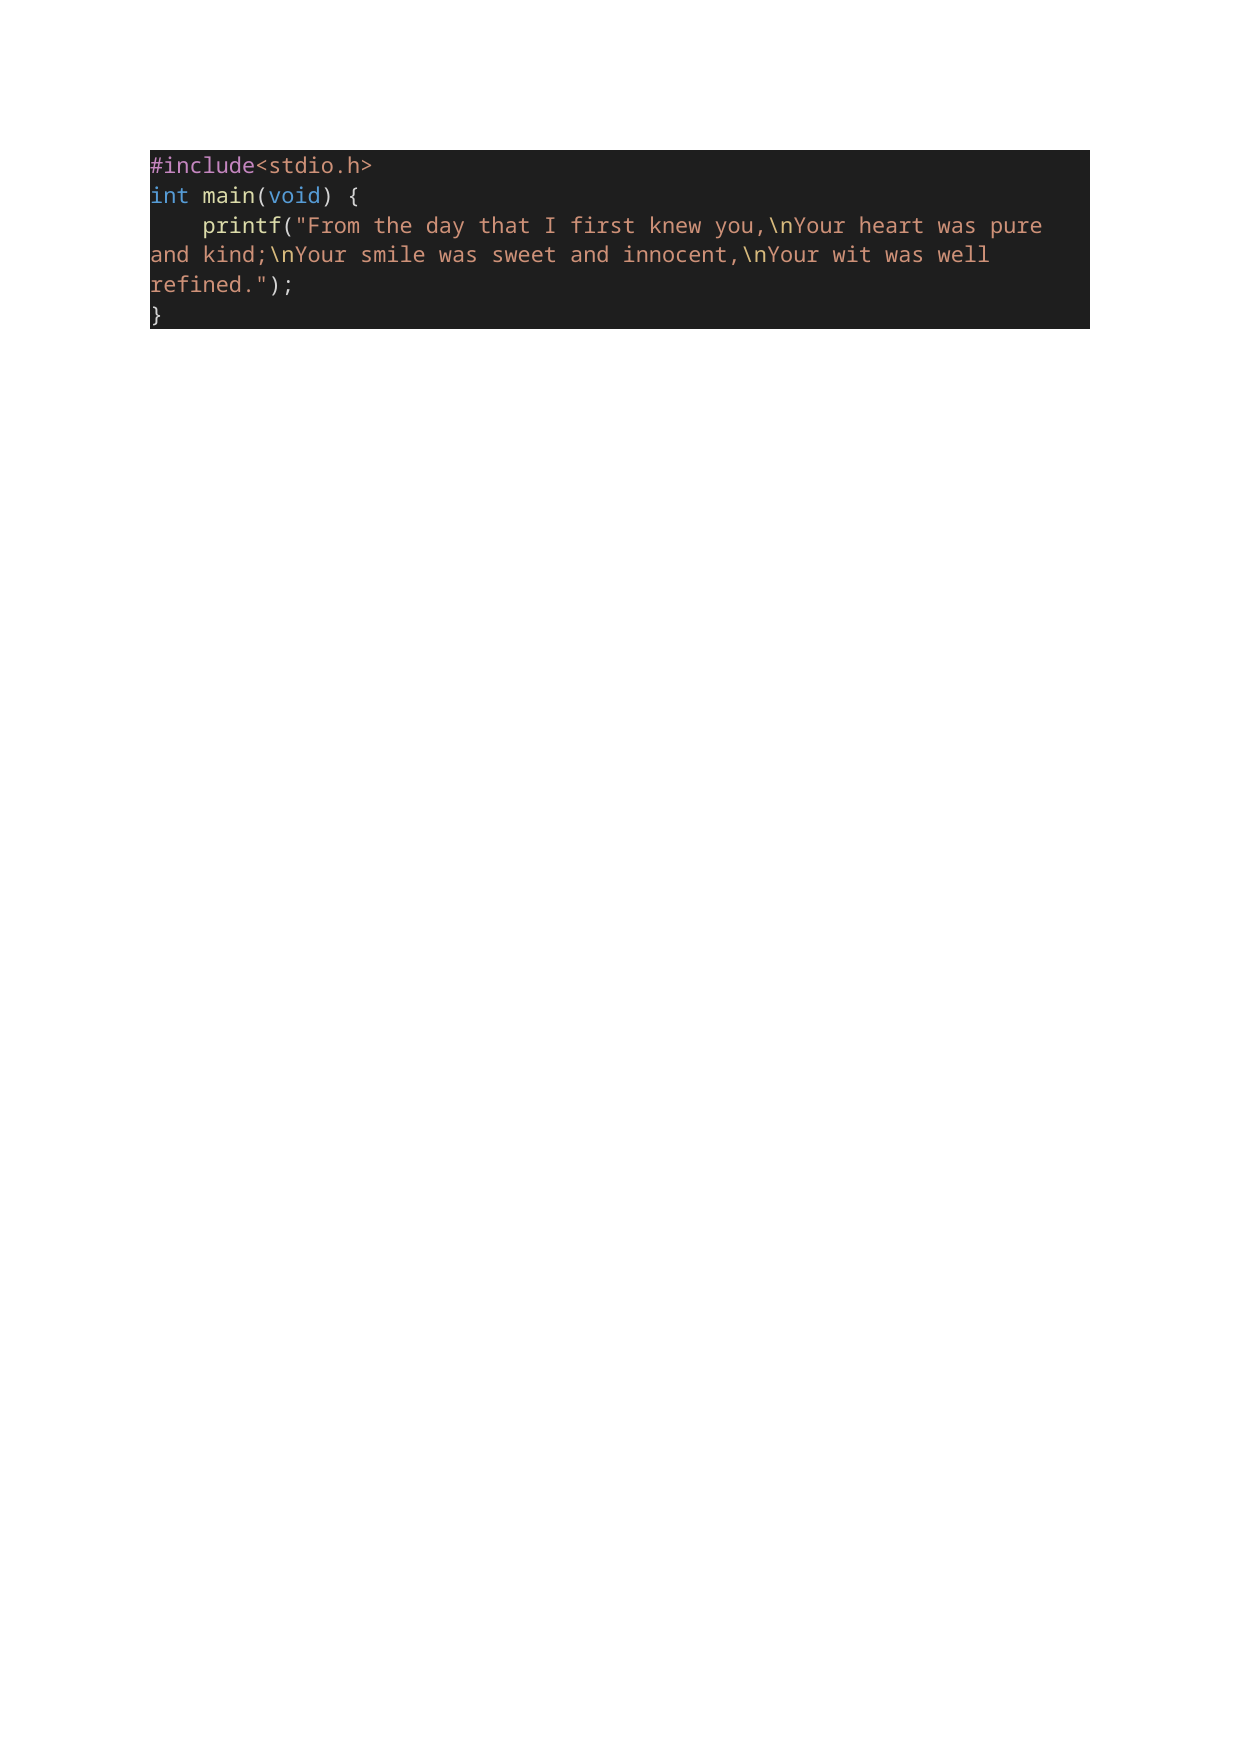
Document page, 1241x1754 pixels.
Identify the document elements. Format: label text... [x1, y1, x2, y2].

text #include<stdio.h> [150, 150, 1090, 180]
text } [150, 299, 1090, 329]
text int main(void) { [150, 180, 1090, 209]
text printf("From the day that I first knew you,\nYour heart was pure and kind;\nYour smile was sweet and innocent,\nYour wit was well refined."); [150, 209, 1090, 299]
